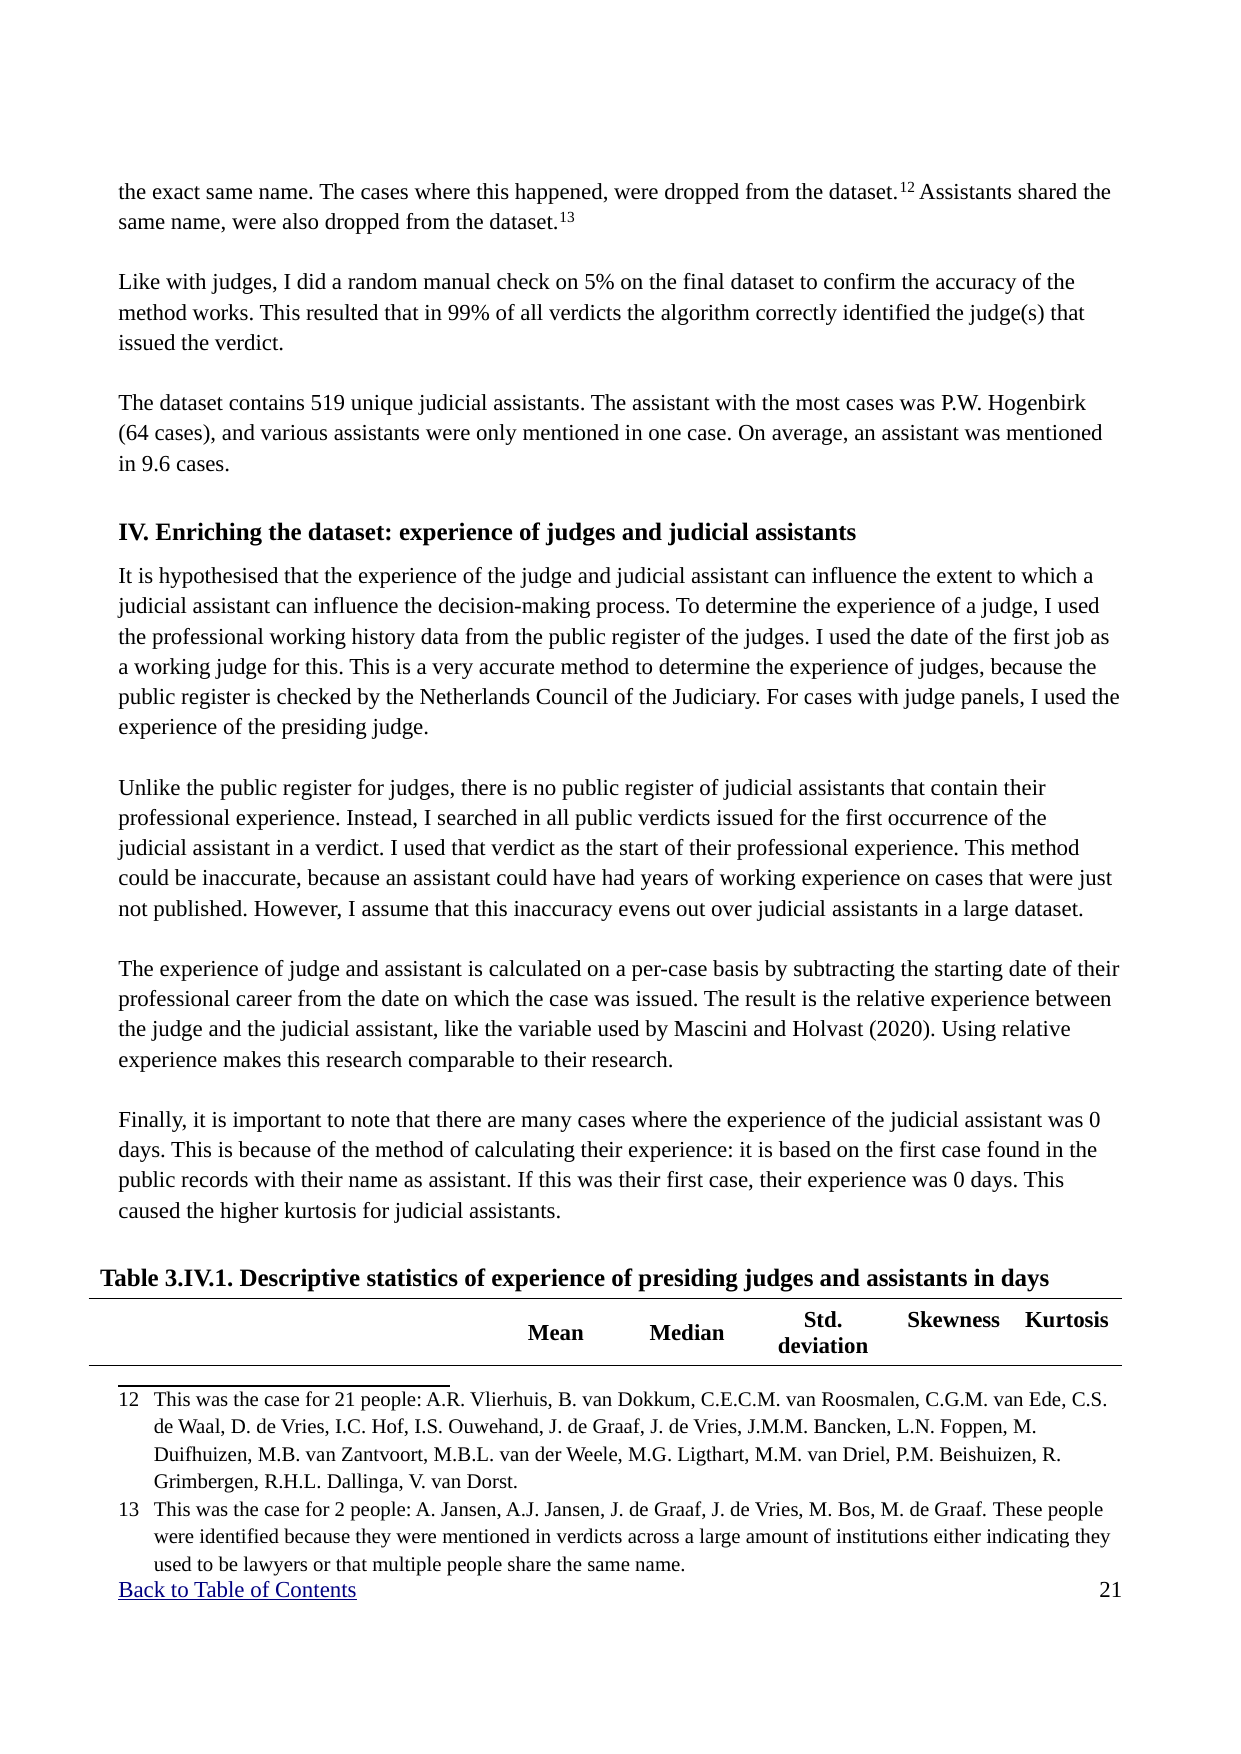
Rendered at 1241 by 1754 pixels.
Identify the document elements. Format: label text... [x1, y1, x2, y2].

text the exact same name. The cases where this happened, were dropped from the dataset. Assistants shared the same name, were also dropped from the dataset. [118, 178, 1122, 234]
table_header Table 3.IV.1. Descriptive statistics of experience of presiding judges and assistants in days [89, 1257, 1122, 1298]
table_cell [89, 1299, 488, 1364]
table_cell Skewness [896, 1299, 1011, 1364]
text Like with judges, I did a random manual check on 5% on the final dataset to confirm the accuracy of the method works. This resulted that in 99% of all verdicts the algorithm correctly identified the judge(s) that issued the verdict. [118, 268, 1122, 355]
table_cell Median [624, 1299, 750, 1364]
subtitle IV. Enriching the dataset: experience of judges and judicial assistants [118, 517, 1122, 546]
text This was the case for 2 people: A. Jansen, A.J. Jansen, J. de Graaf, J. de Vries, M. Bos, M. de Graaf. These people were identified because they were mentioned in verdicts across a large amount of institutions either indicating they used to be lawyers or that multiple people share the same name. [118, 1497, 1122, 1576]
text The experience of judge and assistant is calculated on a per-case basis by subtracting the starting date of their professional career from the date on which the case was issued. The result is the relative experience between the judge and the judicial assistant, like the variable used by Mascini and Holvast (2020). Using relative experience makes this research comparable to their research. [118, 955, 1122, 1072]
text Unlike the public register for judges, there is no public register of judicial assistants that contain their professional experience. Instead, I searched in all public verdicts issued for the first occurrence of the judicial assistant in a verdict. I used that verdict as the start of their professional experience. This method could be inaccurate, because an assistant could have had years of working experience on cases that were just not published. However, I assume that this inaccuracy evens out over judicial assistants in a large dataset. [118, 774, 1122, 921]
text This was the case for 21 people: A.R. Vlierhuis, B. van Dokkum, C.E.C.M. van Roosmalen, C.G.M. van Ede, C.S. de Waal, D. de Vries, I.C. Hof, I.S. Ouwehand, J. de Graaf, J. de Vries, J.M.M. Bancken, L.N. Foppen, M. Duifhuizen, M.B. van Zantvoort, M.B.L. van der Weele, M.G. Ligthart, M.M. van Driel, P.M. Beishuizen, R. Grimbergen, R.H.L. Dallinga, V. van Dorst. [118, 1386, 1122, 1493]
text It is hypothesised that the experience of the judge and judicial assistant can influence the extent to which a judicial assistant can influence the decision-making process. To determine the experience of a judge, I used the professional working history data from the public register of the judges. I used the date of the first job as a working judge for this. This is a very accurate method to determine the experience of judges, because the public register is checked by the Netherlands Council of the Judiciary. For cases with judge panels, I used the experience of the presiding judge. [118, 562, 1122, 740]
text Finally, it is important to note that there are many cases where the experience of the judicial assistant was 0 days. This is because of the method of calculating their experience: it is based on the first case found in the public records with their name as assistant. If this was their first case, their experience was 0 days. This caused the higher kurtosis for judicial assistants. [118, 1106, 1122, 1223]
table_cell Mean [488, 1299, 624, 1364]
text The dataset contains 519 unique judicial assistants. The assistant with the most cases was P.W. Hogenbirk (64 cases), and various assistants were only mentioned in one case. On average, an assistant was mentioned in 9.6 cases. [118, 389, 1122, 476]
table_cell Std. deviation [750, 1299, 896, 1364]
table_cell Kurtosis [1011, 1299, 1122, 1364]
